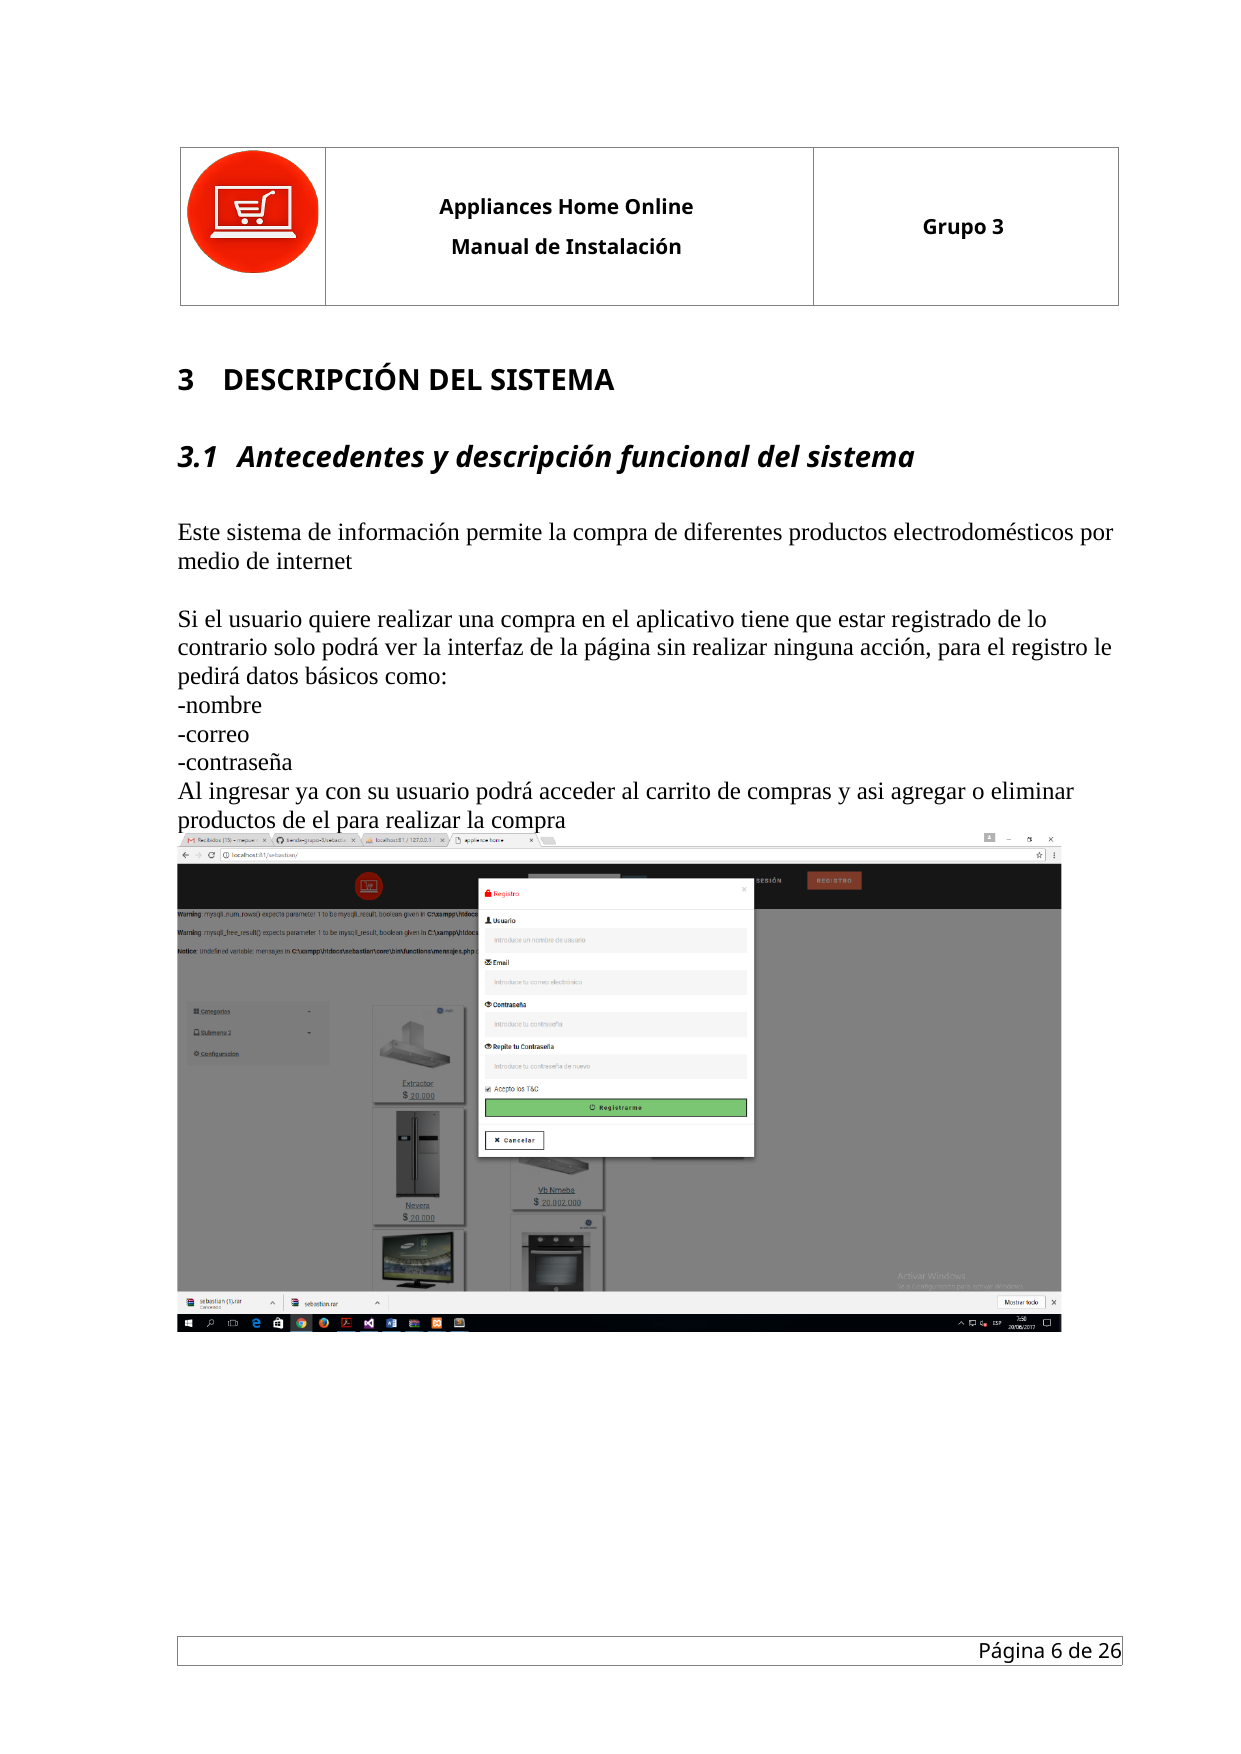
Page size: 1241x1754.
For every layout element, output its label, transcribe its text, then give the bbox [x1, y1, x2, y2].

subtitle Antecedentes y descripción funcional del sistema [177, 436, 1122, 476]
text Este sistema de información permite la compra de diferentes productos electrodomésticos por medio de internet [177, 517, 1122, 575]
text Al ingresar ya con su usuario podrá acceder al carrito de compras y asi agregar o eliminar productos de el para realizar la compra [177, 776, 1122, 834]
text Si el usuario quiere realizar una compra en el aplicativo tiene que estar registrado de lo contrario solo podrá ver la interfaz de la página sin realizar ninguna acción, para el registro le pedirá datos básicos como: [177, 604, 1122, 690]
subtitle DESCRIPCIÓN DEL SISTEMA [177, 359, 1122, 399]
text -contraseña [177, 747, 1122, 776]
text -correo [177, 719, 1122, 747]
text -nombre [177, 690, 1122, 719]
